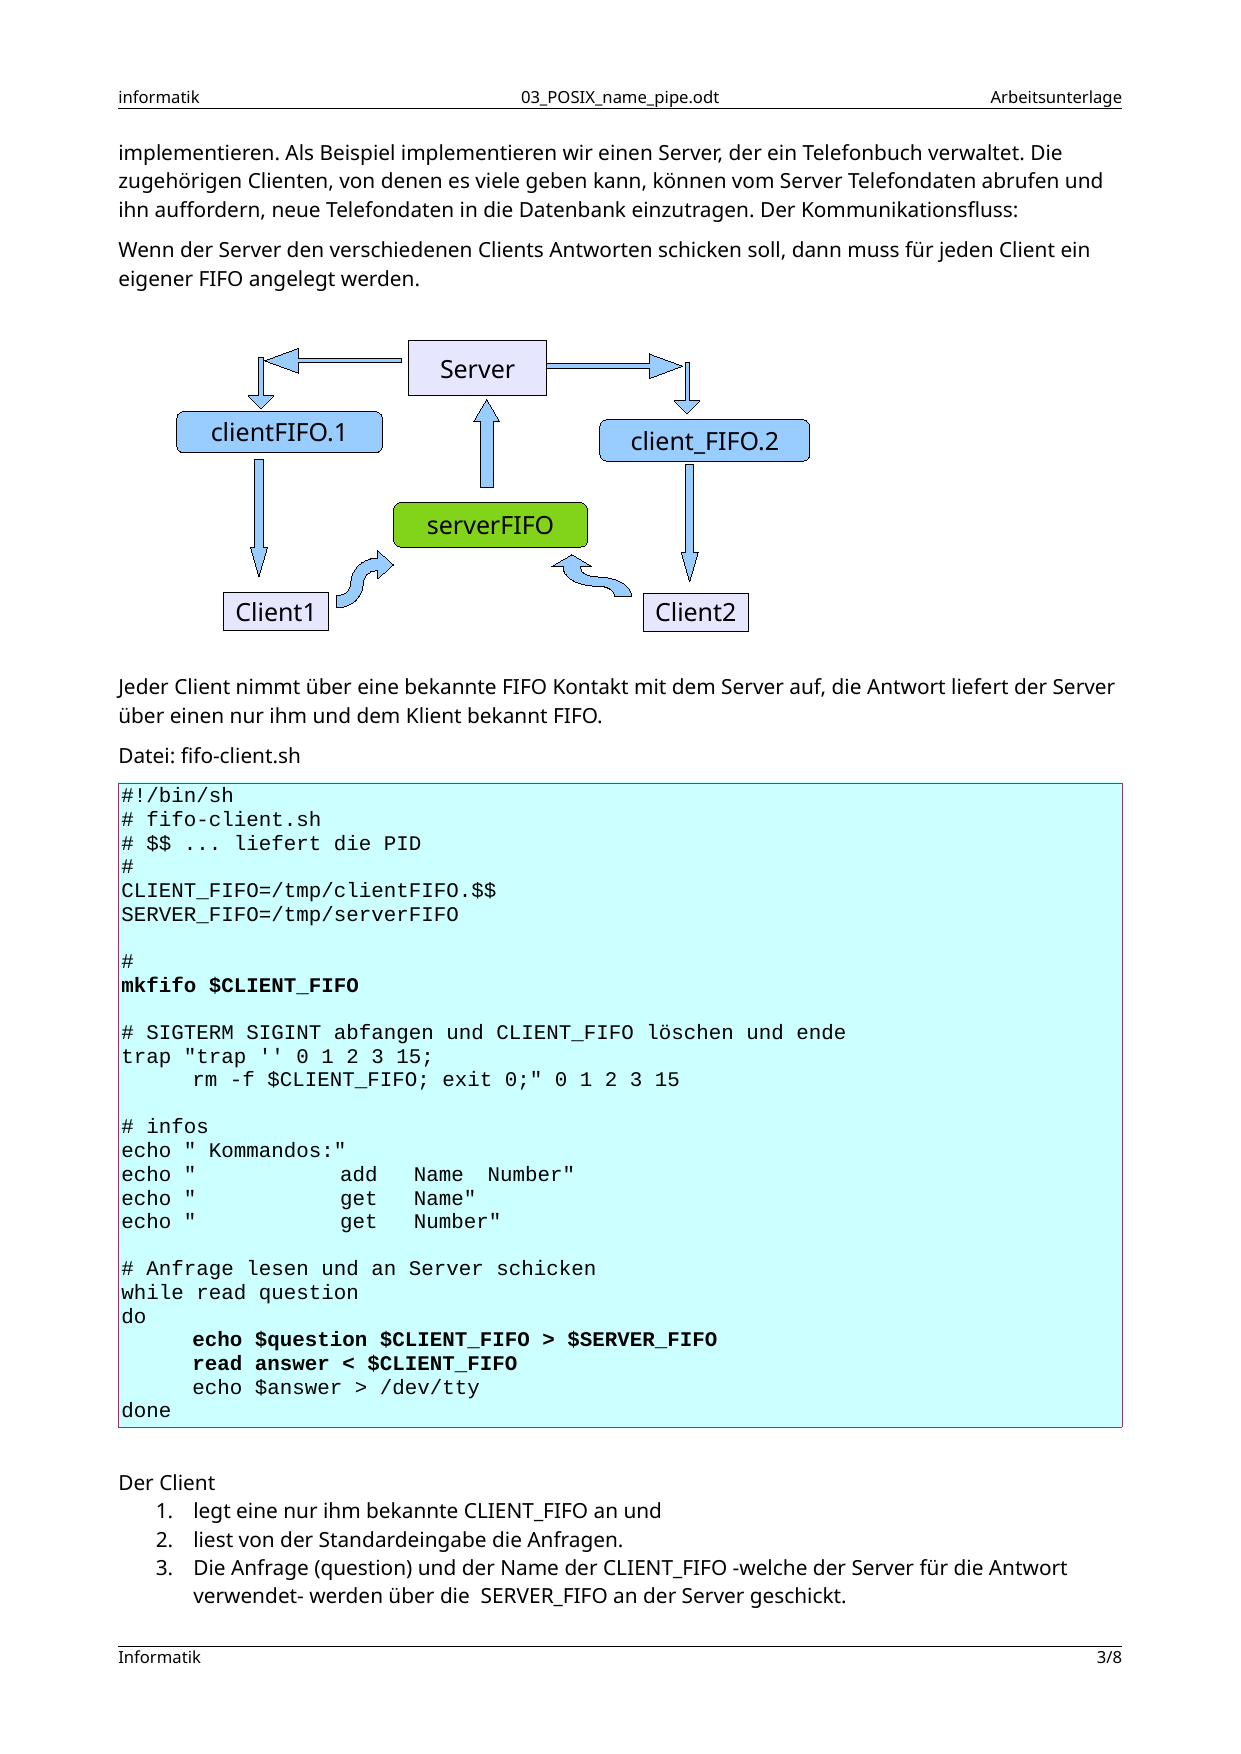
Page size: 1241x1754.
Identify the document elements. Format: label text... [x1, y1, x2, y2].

text # Anfrage lesen und an Server schicken [119, 1255, 1122, 1279]
text # infos [119, 1113, 1122, 1137]
text echo " get Number" [119, 1208, 1122, 1232]
text while read question [119, 1279, 1122, 1303]
text SERVER_FIFO=/tmp/serverFIFO [119, 901, 1122, 924]
text echo $answer > /dev/tty [119, 1374, 1122, 1397]
list liest von der Standardeingabe die Anfragen. [156, 1525, 1122, 1553]
text # $$ ... liefert die PID [119, 830, 1122, 853]
text echo " add Name Number" [119, 1161, 1122, 1184]
text # fifo-client.sh [119, 806, 1122, 830]
text echo " Kommandos:" [119, 1137, 1122, 1161]
text echo $question $CLIENT_FIFO > $SERVER_FIFO [119, 1326, 1122, 1350]
text # [119, 948, 1122, 972]
text rm -f $CLIENT_FIFO; exit 0;" 0 1 2 3 15 [119, 1066, 1122, 1090]
list Die Anfrage (question) und der Name der CLIENT_FIFO -welche der Server für die Antwort verwendet- werden über die SERVER_FIFO an der Server geschickt. [156, 1553, 1122, 1610]
text implementieren. Als Beispiel implementieren wir einen Server, der ein Telefonbuch verwaltet. Die zugehörigen Clienten, von denen es viele geben kann, können vom Server Telefondaten abrufen und ihn auffordern, neue Telefondaten in die Datenbank einzutragen. Der Kommunikationsfluss: [118, 138, 1122, 223]
text read answer < $CLIENT_FIFO [119, 1350, 1122, 1374]
text trap "trap '' 0 1 2 3 15; [119, 1043, 1122, 1066]
text # SIGTERM SIGINT abfangen und CLIENT_FIFO löschen und ende [119, 1019, 1122, 1043]
text CLIENT_FIFO=/tmp/clientFIFO.$$ [119, 877, 1122, 901]
list legt eine nur ihm bekannte CLIENT_FIFO an und [156, 1496, 1122, 1525]
text done [119, 1397, 1122, 1427]
text do [119, 1303, 1122, 1326]
text Jeder Client nimmt über eine bekannte FIFO Kontakt mit dem Server auf, die Antwort liefert der Server über einen nur ihm und dem Klient bekannt FIFO. [118, 672, 1122, 729]
text #!/bin/sh [119, 784, 1122, 806]
text Der Client [118, 1468, 1122, 1496]
text mkfifo $CLIENT_FIFO [119, 972, 1122, 995]
text echo " get Name" [119, 1184, 1122, 1208]
text # [119, 853, 1122, 877]
text Datei: fifo-client.sh [118, 742, 1122, 770]
text Wenn der Server den verschiedenen Clients Antworten schicken soll, dann muss für jeden Client ein eigener FIFO angelegt werden. [118, 236, 1122, 292]
